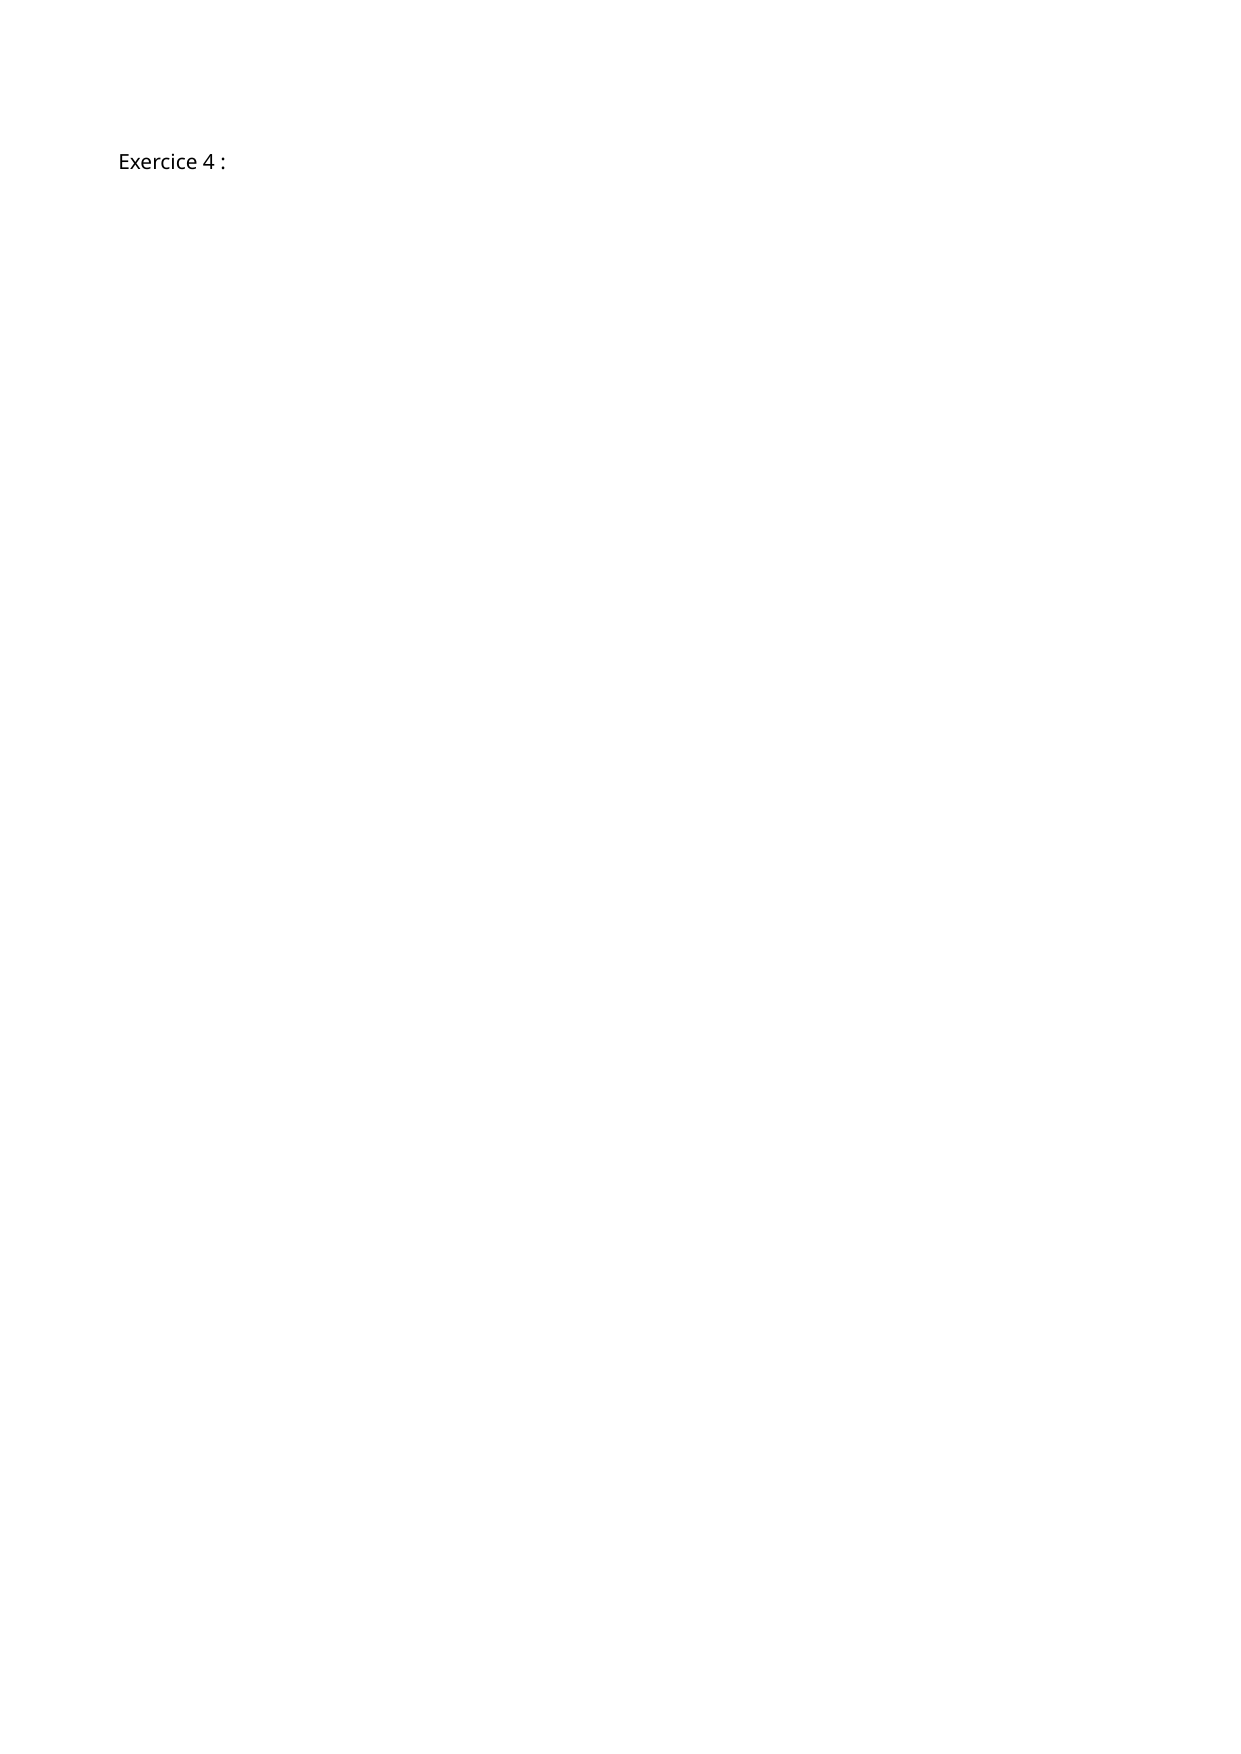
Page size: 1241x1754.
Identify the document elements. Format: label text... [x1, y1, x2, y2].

text Exercice 4 : [118, 147, 1122, 175]
